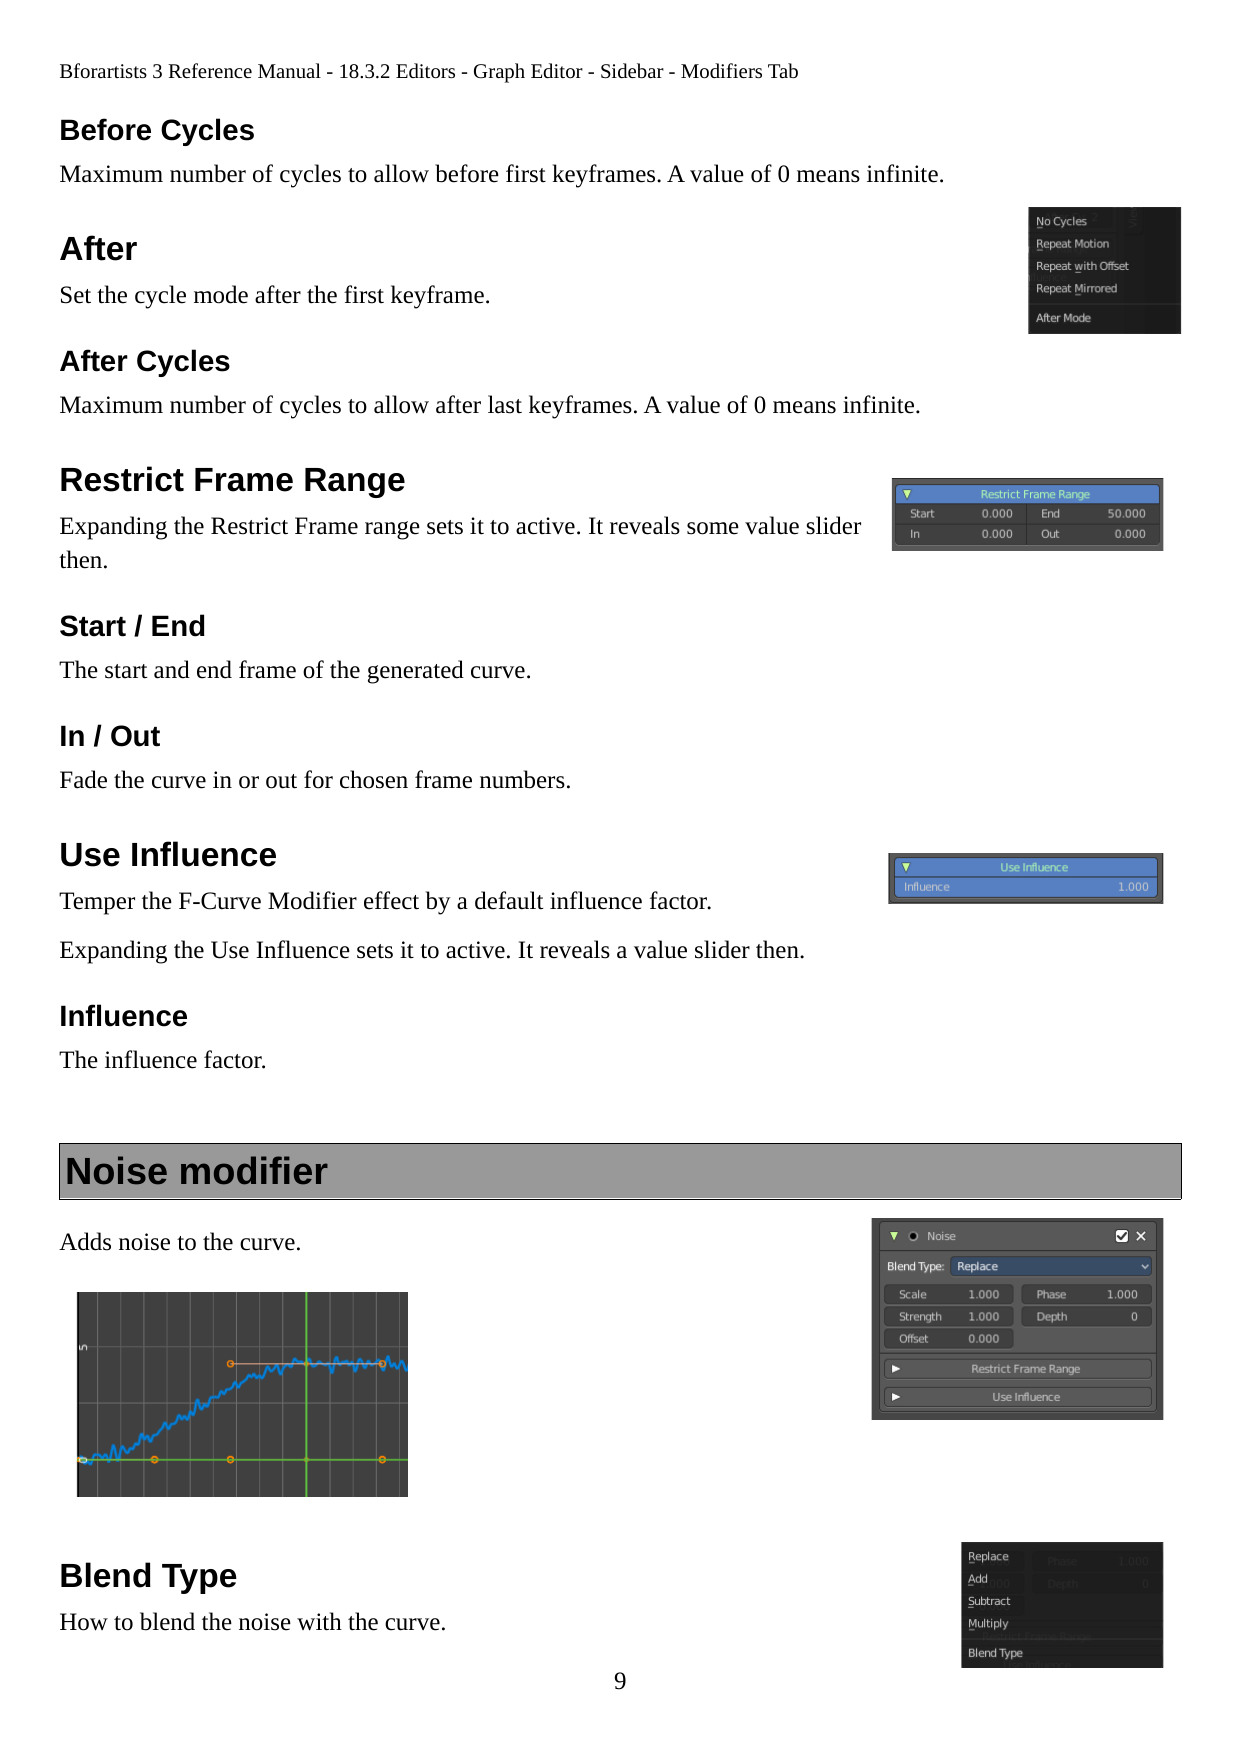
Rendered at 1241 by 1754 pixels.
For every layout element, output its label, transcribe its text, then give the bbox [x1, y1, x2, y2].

subtitle Use Influence [59, 835, 1181, 874]
text [1164, 1227, 1181, 1256]
subtitle Blend Type [59, 1556, 961, 1595]
table_header Noise modifier [60, 1144, 1181, 1198]
subtitle Influence [59, 999, 1181, 1033]
text The start and end frame of the generated curve. [59, 655, 1181, 684]
picture [891, 478, 1164, 551]
text Expanding the Use Influence sets it to active. It reveals a value slider then. [59, 935, 1181, 964]
text Expanding the Restrict Frame range sets it to active. It reveals some value slider then. [59, 511, 1181, 574]
text How to blend the noise with the curve. [59, 1607, 961, 1636]
text Set the cycle mode after the first keyframe. [59, 280, 1028, 309]
subtitle [1164, 1556, 1181, 1595]
text Maximum number of cycles to allow after last keyframes. A value of 0 means infinite. [59, 390, 1181, 418]
picture [1028, 207, 1182, 334]
picture [961, 1542, 1164, 1668]
text The influence factor. [59, 1045, 1181, 1074]
text Adds noise to the curve. [59, 1227, 871, 1256]
picture [888, 853, 1164, 904]
subtitle After [59, 229, 1028, 267]
subtitle In / Out [59, 719, 1181, 753]
text Maximum number of cycles to allow before first keyframes. A value of 0 means infinite. [59, 159, 1181, 188]
text Fade the curve in or out for chosen frame numbers. [59, 765, 1181, 794]
subtitle Start / End [59, 609, 1181, 643]
picture [76, 1292, 408, 1497]
text Temper the F-Curve Modifier effect by a default influence factor. [59, 886, 1181, 915]
subtitle Restrict Frame Range [59, 460, 1181, 498]
subtitle After Cycles [59, 343, 1181, 377]
subtitle Before Cycles [59, 113, 1181, 146]
picture [871, 1218, 1164, 1420]
